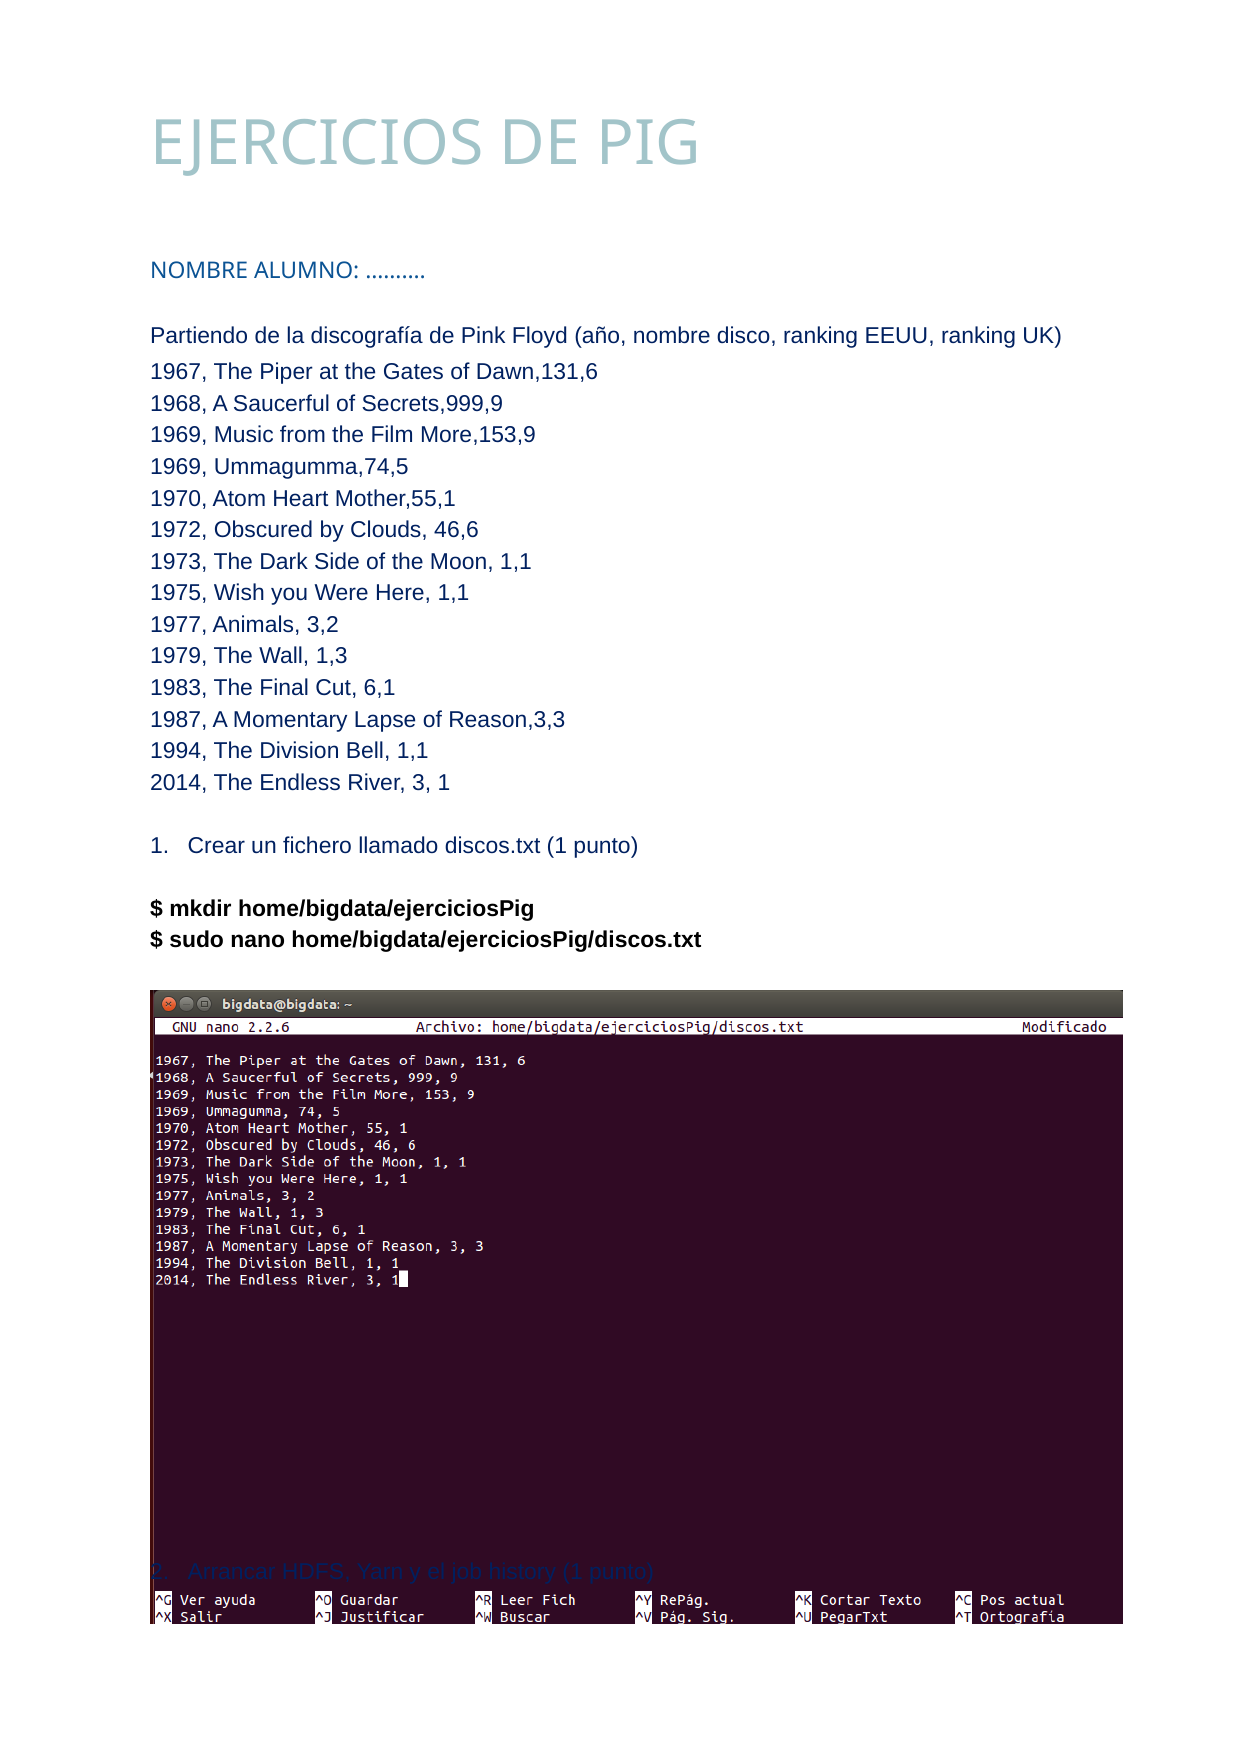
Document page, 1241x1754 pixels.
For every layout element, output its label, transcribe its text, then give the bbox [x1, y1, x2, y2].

text 1983, The Final Cut, 6,1 [150, 674, 1090, 700]
text 1969, Music from the Film More,153,9 [150, 421, 1090, 448]
text 1973, The Dark Side of the Moon, 1,1 [150, 548, 1090, 574]
text 1968, A Saucerful of Secrets,999,9 [150, 390, 1090, 416]
text $ mkdir home/bigdata/ejerciciosPig [150, 895, 1090, 921]
text 2014, The Endless River, 3, 1 [150, 769, 1090, 795]
text 1970, Atom Heart Mother,55,1 [150, 484, 1090, 511]
text 1967, The Piper at the Gates of Dawn,131,6 [150, 358, 1090, 385]
text 1994, The Division Bell, 1,1 [150, 737, 1090, 763]
text NOMBRE ALUMNO: ………. [150, 254, 1090, 285]
text 1969, Ummagumma,74,5 [150, 453, 1090, 479]
text EJERCICIOS DE PIG [150, 98, 1090, 183]
list Crear un fichero llamado discos.txt (1 punto) [150, 832, 1090, 858]
text 1975, Wish you Were Here, 1,1 [150, 579, 1090, 606]
text 1977, Animals, 3,2 [150, 611, 1090, 637]
text Partiendo de la discografía de Pink Floyd (año, nombre disco, ranking EEUU, ranking UK) [150, 322, 1090, 349]
text 1972, Obscured by Clouds, 46,6 [150, 516, 1090, 542]
text 1987, A Momentary Lapse of Reason,3,3 [150, 706, 1090, 732]
text 1979, The Wall, 1,3 [150, 642, 1090, 669]
text $ sudo nano home/bigdata/ejerciciosPig/discos.txt [150, 926, 1090, 953]
